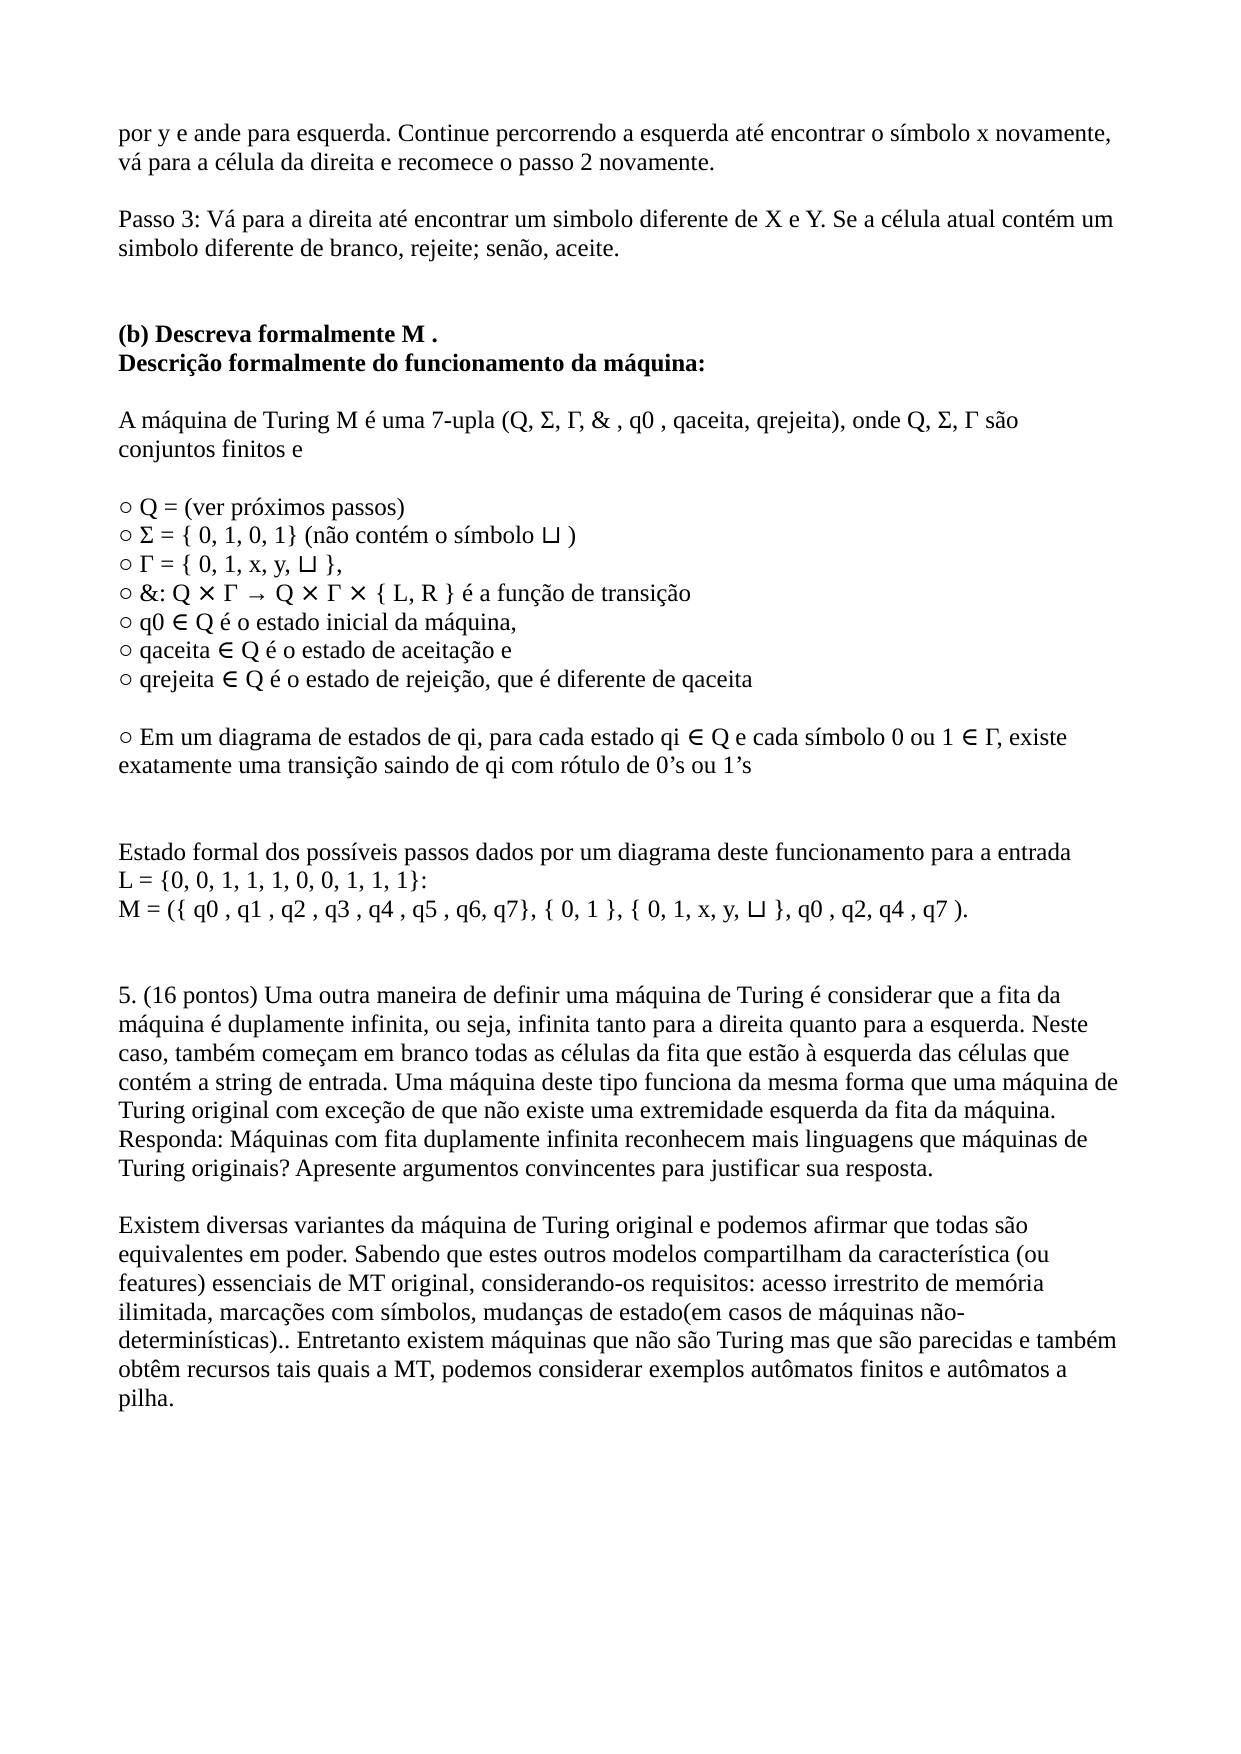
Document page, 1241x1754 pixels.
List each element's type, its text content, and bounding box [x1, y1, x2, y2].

text M = ({ q0 , q1 , q2 , q3 , q4 , q5 , q6, q7}, { 0, 1 }, { 0, 1, x, y, ⊔ }, q0 , q2, q4 , q7 ). [118, 894, 1122, 923]
text ○ &: Q ⨯ Γ → Q ⨯ Γ ⨯ { L, R } é a função de transição [118, 578, 1122, 607]
text conjuntos finitos e [118, 434, 1122, 463]
text L = {0, 0, 1, 1, 1, 0, 0, 1, 1, 1}: [118, 866, 1122, 894]
text ○ q0 ∈ Q é o estado inicial da máquina, [118, 607, 1122, 636]
text ○ Q = (ver próximos passos) [118, 492, 1122, 521]
text ○ qrejeita ∈ Q é o estado de rejeição, que é diferente de qaceita [118, 664, 1122, 693]
text Estado formal dos possíveis passos dados por um diagrama deste funcionamento para a entrada [118, 837, 1122, 866]
text (b) Descreva formalmente M . [118, 319, 1122, 348]
text ○ Em um diagrama de estados de qi, para cada estado qi ∈ Q e cada símbolo 0 ou 1 ∈ Γ, existe [118, 722, 1122, 751]
text A máquina de Turing M é uma 7-upla (Q, Σ, Γ, & , q0 , qaceita, qrejeita), onde Q, Σ, Γ são [118, 406, 1122, 434]
text Passo 3: Vá para a direita até encontrar um simbolo diferente de X e Y. Se a célula atual contém um simbolo diferente de branco, rejeite; senão, aceite. [118, 204, 1122, 262]
text exatamente uma transição saindo de qi com rótulo de 0’s ou 1’s [118, 751, 1122, 779]
text ○ Γ = { 0, 1, x, y, ⊔ }, [118, 549, 1122, 578]
text por y e ande para esquerda. Continue percorrendo a esquerda até encontrar o símbolo x novamente, vá para a célula da direita e recomece o passo 2 novamente. [118, 118, 1122, 176]
text ○ Σ = { 0, 1, 0, 1} (não contém o símbolo ⊔ ) [118, 521, 1122, 549]
text ○ qaceita ∈ Q é o estado de aceitação e [118, 636, 1122, 664]
text 5. (16 pontos) Uma outra maneira de definir uma máquina de Turing é considerar que a fita da máquina é duplamente infinita, ou seja, infinita tanto para a direita quanto para a esquerda. Neste caso, também começam em branco todas as células da fita que estão à esquerda das células que contém a string de entrada. Uma máquina deste tipo funciona da mesma forma que uma máquina de Turing original com exceção de que não existe uma extremidade esquerda da fita da máquina. Responda: Máquinas com fita duplamente infinita reconhecem mais linguagens que máquinas de Turing originais? Apresente argumentos convincentes para justificar sua resposta. [118, 981, 1122, 1182]
text Descrição formalmente do funcionamento da máquina: [118, 348, 1122, 377]
text Existem diversas variantes da máquina de Turing original e podemos afirmar que todas são equivalentes em poder. Sabendo que estes outros modelos compartilham da característica (ou features) essenciais de MT original, considerando-os requisitos: acesso irrestrito de memória ilimitada, marcações com símbolos, mudanças de estado(em casos de máquinas não-determinísticas).. Entretanto existem máquinas que não são Turing mas que são parecidas e também obtêm recursos tais quais a MT, podemos considerar exemplos autômatos finitos e autômatos a pilha. [118, 1211, 1122, 1412]
